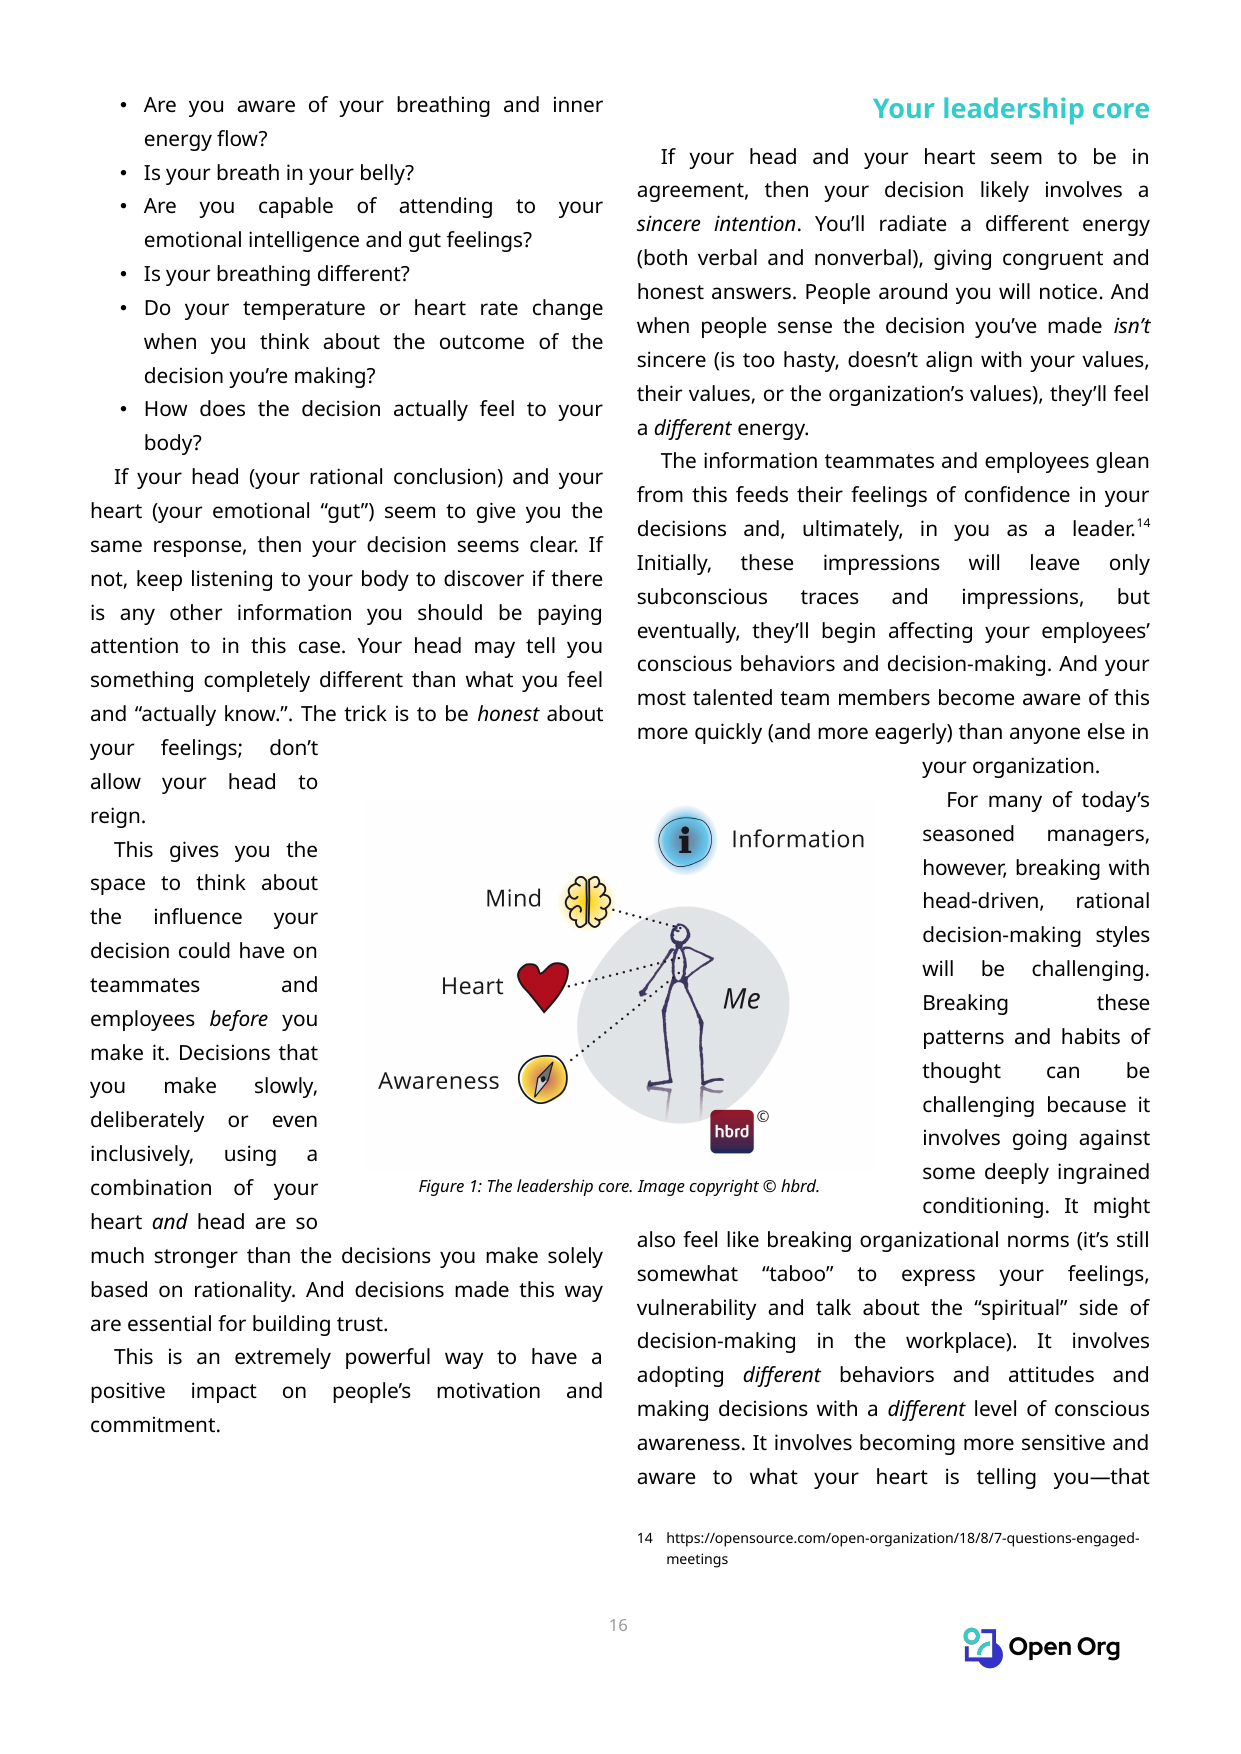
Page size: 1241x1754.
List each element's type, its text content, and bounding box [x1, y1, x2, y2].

text This gives you the space to think about the influence your decision could have on teammates and employees before you make it. Decisions that you make slowly, deliberately or even inclusively, using a combination of your heart and head are so much stronger than the decisions you make solely based on rationality. And decisions made this way are essential for building trust. [90, 835, 604, 1337]
picture [963, 1627, 1120, 1669]
list Is your breath in your belly? [120, 158, 604, 186]
text If your head (your rational conclusion) and your heart (your emotional “gut”) seem to give you the same response, then your decision seems clear. If not, keep listening to your body to discover if there is any other information you should be paying attention to in this case. Your head may tell you something completely different than what you feel and “actually know.”. The trick is to be honest about your feelings; don’t allow your head to reign. [90, 462, 604, 829]
list Are you capable of attending to your emotional intelligence and gut feelings? [120, 192, 604, 254]
text https://opensource.com/open-organization/18/8/7-questions-engaged-meetings [637, 1528, 1150, 1568]
text The information teammates and employees glean from this feeds their feelings of confidence in your decisions and, ultimately, in you as a leader. Initially, these impressions will leave only subconscious traces and impressions, but eventually, they’ll begin affecting your employees’ conscious behaviors and decision-making. And your most talented team members become aware of this more quickly (and more eagerly) than anyone else in your organization. [637, 447, 1150, 779]
list Do your temperature or heart rate change when you think about the outcome of the decision you’re making? [120, 293, 604, 389]
list Is your breathing different? [120, 259, 604, 287]
text If your head and your heart seem to be in agreement, then your decision likely involves a sincere intention. You’ll radiate a different energy (both verbal and nonverbal), giving congruent and honest answers. People around you will notice. And when people sense the decision you’ve made isn’t sincere (is too hasty, doesn’t align with your values, their values, or the organization’s values), they’ll feel a different energy. [637, 142, 1150, 441]
list How does the decision actually feel to your body? [120, 395, 604, 457]
list Are you aware of your breathing and inner energy flow? [120, 90, 604, 152]
text Figure 1: The leadership core. Image copyright © hbrd. [363, 1171, 877, 1197]
picture [363, 800, 877, 1171]
text This is an extremely powerful way to have a positive impact on people’s motivation and commitment. [90, 1343, 604, 1438]
text For many of today’s seasoned managers, however, breaking with head-driven, rational decision-making styles will be challenging. Breaking these patterns and habits of thought can be challenging because it involves going against some deeply ingrained conditioning. It might also feel like breaking organizational norms (it’s still somewhat “taboo” to express your feelings, vulnerability and talk about the “spiritual” side of decision-making in the workplace). It involves adopting different behaviors and attitudes and making decisions with a different level of conscious awareness. It involves becoming more sensitive and aware to what your heart is telling you—that [637, 785, 1150, 1490]
subtitle Your leadership core [637, 90, 1150, 127]
